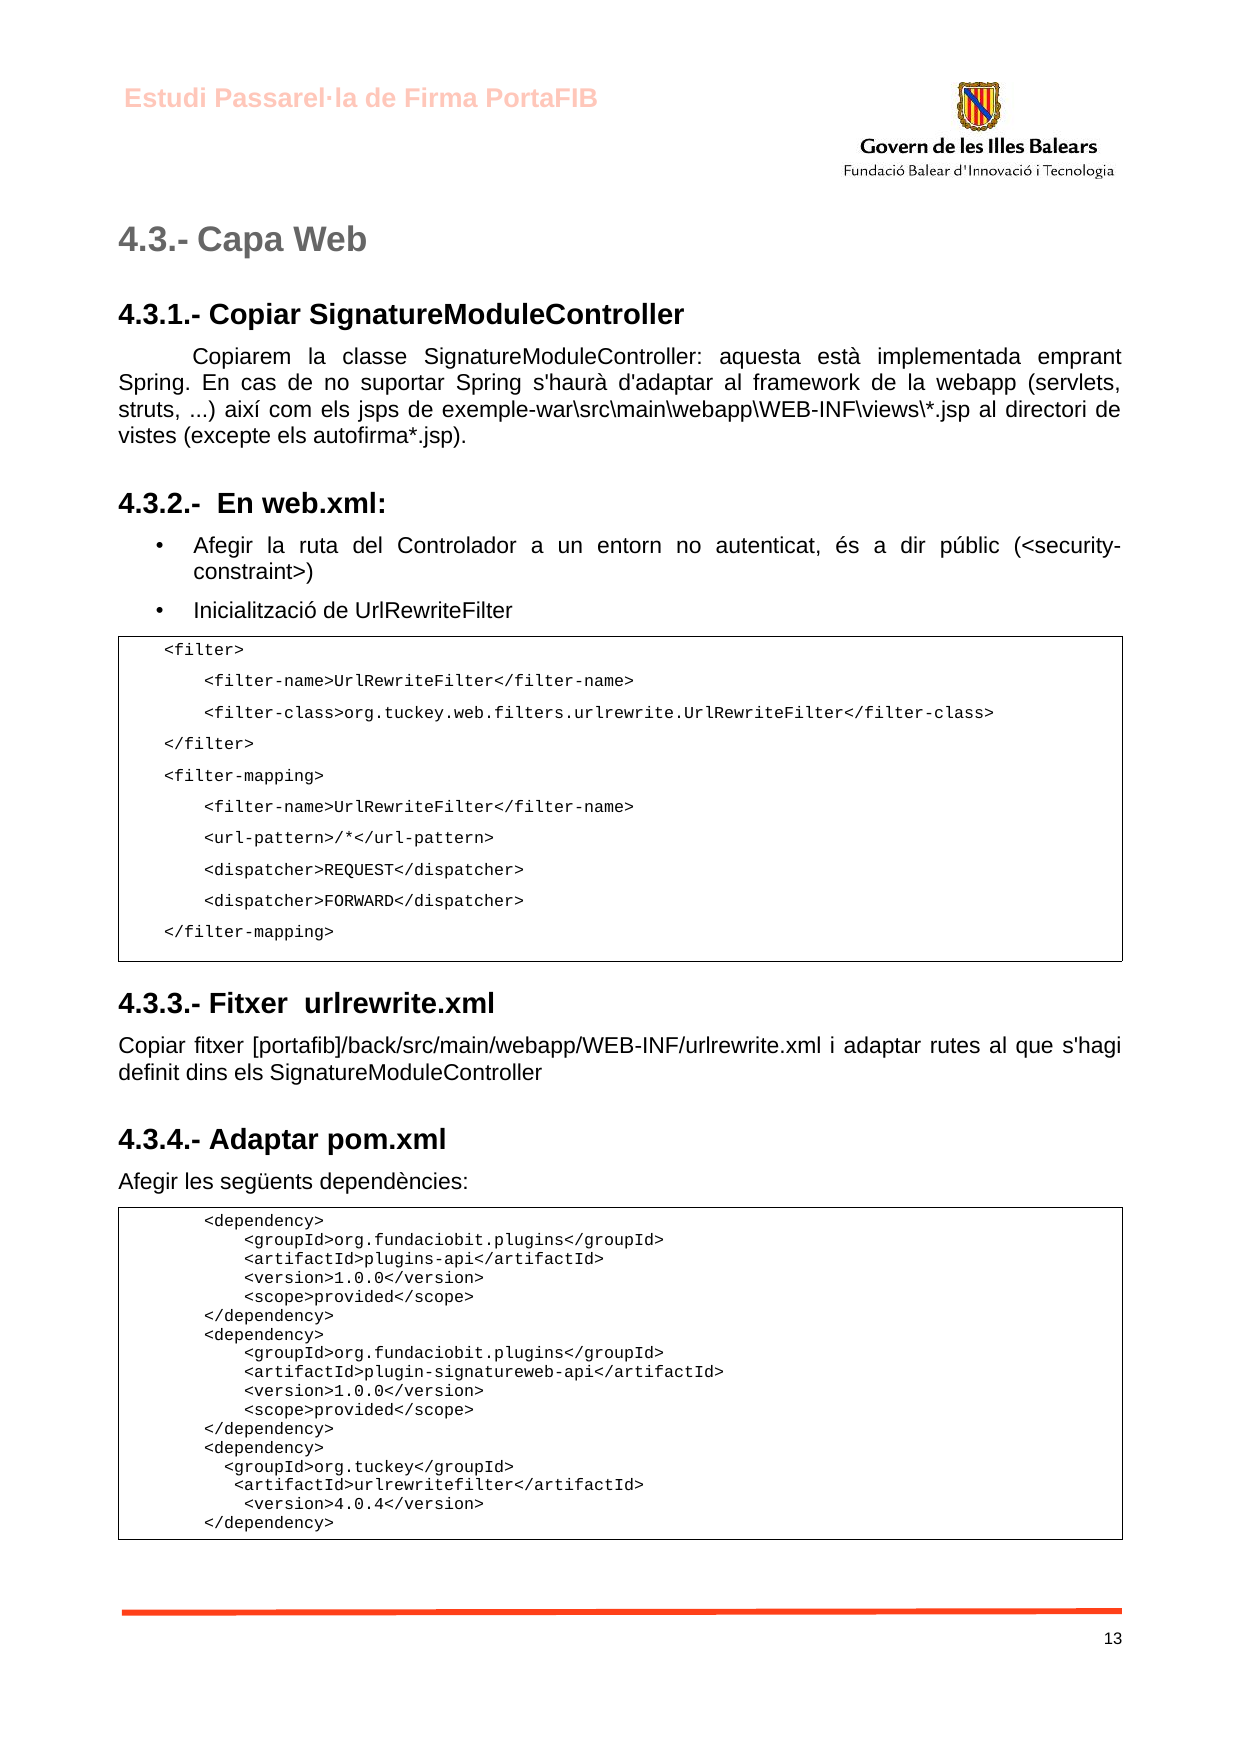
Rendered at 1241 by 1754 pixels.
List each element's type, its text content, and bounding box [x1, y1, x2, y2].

list Afegir la ruta del Controlador a un entorn no autenticat, és a dir públic (<security-constraint>) [156, 532, 1122, 584]
text Copiar fitxer [portafib]/back/src/main/webapp/WEB-INF/urlrewrite.xml i adaptar rutes al que s'hagi definit dins els SignatureModuleController [118, 1032, 1122, 1085]
list Inicialització de UrlRewriteFilter [156, 597, 1122, 623]
subtitle Capa Web [118, 218, 1122, 259]
subtitle En web.xml: [118, 486, 1122, 519]
text Copiarem la classe SignatureModuleController: aquesta està implementada emprant Spring. En cas de no suportar Spring s'haurà d'adaptar al framework de la webapp (servlets, struts, ...) així com els jsps de exemple-war\src\main\webapp\WEB-INF\views\*.jsp al directori de vistes (excepte els autofirma*.jsp). [118, 343, 1122, 448]
subtitle Copiar SignatureModuleController [118, 297, 1122, 330]
picture [840, 82, 1117, 179]
text Afegir les següents dependències: [118, 1168, 1122, 1195]
subtitle Adaptar pom.xml [118, 1122, 1122, 1156]
table_header <dependency> <groupId>org.fundaciobit.plugins</groupId> <artifactId>plugins-api</artifactId> <version>1.0.0</version> <scope>provided</scope> </dependency> <dependency> <groupId>org.fundaciobit.plugins</groupId> <artifactId>plugin-signatureweb-api</artifactId> <version>1.0.0</version> <scope>provided</scope> </dependency> <dependency> <groupId>org.tuckey</groupId> <artifactId>urlrewritefilter</artifactId> <version>4.0.4</version> </dependency> [119, 1208, 1122, 1539]
table_header <filter> <filter-name>UrlRewriteFilter</filter-name> <filter-class>org.tuckey.web.filters.urlrewrite.UrlRewriteFilter</filter-class> </filter> <filter-mapping> <filter-name>UrlRewriteFilter</filter-name> <url-pattern>/*</url-pattern> <dispatcher>REQUEST</dispatcher> <dispatcher>FORWARD</dispatcher> </filter-mapping> [119, 637, 1122, 961]
subtitle Fitxer urlrewrite.xml [118, 986, 1122, 1019]
